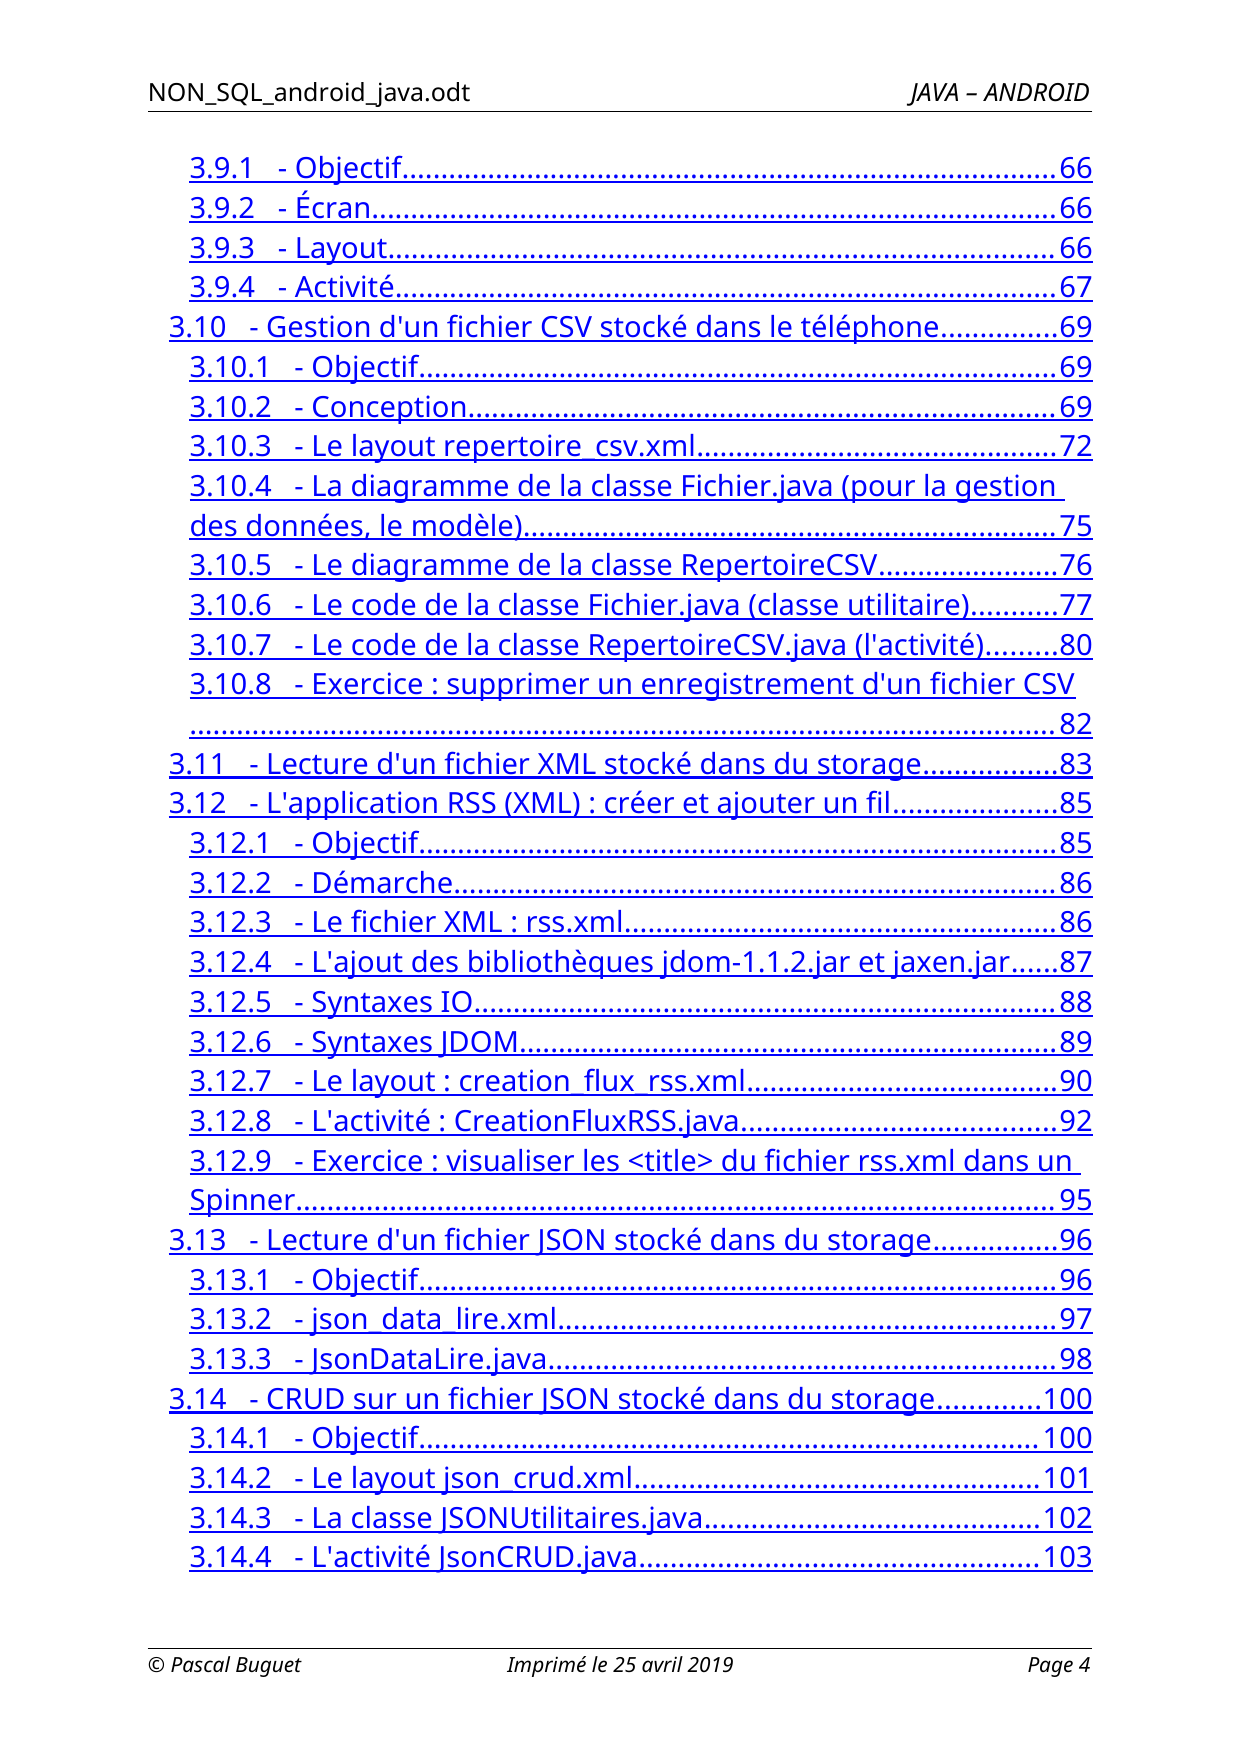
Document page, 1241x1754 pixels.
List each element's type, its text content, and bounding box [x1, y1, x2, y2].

text [189, 1493, 1092, 1497]
text 3.10.1 - Objectif 69 [189, 346, 1092, 380]
text [189, 977, 1092, 981]
text 3.13.1 - Objectif 96 [189, 1259, 1092, 1293]
text [189, 937, 1092, 941]
text [189, 1136, 1092, 1140]
text [189, 461, 1092, 465]
text 3.14.1 - Objectif 100 [189, 1418, 1092, 1451]
text 3.10 - Gestion d'un fichier CSV stocké dans le téléphone 69 [168, 306, 1092, 340]
text 3.10.2 - Conception 69 [189, 386, 1092, 419]
text [189, 660, 1092, 664]
text 3.9.1 - Objectif 66 [189, 148, 1092, 181]
text 3.12.9 - Exercice : visualiser les <title> du fichier rss.xml dans un Spinner 95 [189, 1140, 1092, 1213]
text [189, 1056, 1092, 1061]
text [168, 341, 1092, 346]
text 3.14 - CRUD sur un fichier JSON stocké dans du storage 100 [168, 1378, 1092, 1411]
text 3.10.5 - Le diagramme de la classe RepertoireCSV 76 [189, 544, 1092, 578]
text [189, 620, 1092, 624]
text 3.14.4 - L'activité JsonCRUD.java 103 [189, 1537, 1092, 1570]
text 3.10.7 - Le code de la classe RepertoireCSV.java (l'activité) 80 [189, 624, 1092, 658]
text [189, 1215, 1092, 1219]
text [189, 739, 1092, 743]
text [189, 1017, 1092, 1021]
text 3.12.6 - Syntaxes JDOM 89 [189, 1021, 1092, 1054]
text 3.11 - Lecture d'un fichier XML stocké dans du storage 83 [168, 743, 1092, 776]
text [189, 1453, 1092, 1457]
text [189, 580, 1092, 584]
text 3.13 - Lecture d'un fichier JSON stocké dans du storage 96 [168, 1219, 1092, 1253]
text [189, 263, 1092, 267]
text [168, 817, 1092, 822]
text 3.12.8 - L'activité : CreationFluxRSS.java 92 [189, 1100, 1092, 1134]
text [189, 1295, 1092, 1299]
text [189, 858, 1092, 862]
text [168, 1412, 1092, 1418]
text 3.10.3 - Le layout repertoire_csv.xml 72 [189, 426, 1092, 459]
text [168, 777, 1092, 783]
text 3.12.3 - Le fichier XML : rss.xml 86 [189, 902, 1092, 935]
text 3.14.2 - Le layout json_crud.xml 101 [189, 1457, 1092, 1491]
text 3.12.2 - Démarche 86 [189, 862, 1092, 896]
text 3.9.3 - Layout 66 [189, 227, 1092, 261]
text 3.12.5 - Syntaxes IO 88 [189, 981, 1092, 1015]
text 3.10.6 - Le code de la classe Fichier.java (classe utilitaire) 77 [189, 584, 1092, 618]
text [189, 302, 1092, 306]
text 3.14.3 - La classe JSONUtilitaires.java 102 [189, 1497, 1092, 1531]
text 3.10.8 - Exercice : supprimer un enregistrement d'un fichier CSV 82 [189, 664, 1092, 737]
text [189, 898, 1092, 902]
text 3.12.7 - Le layout : creation_flux_rss.xml 90 [189, 1061, 1092, 1094]
text 3.13.2 - json_data_lire.xml 97 [189, 1299, 1092, 1332]
text 3.13.3 - JsonDataLire.java 98 [189, 1338, 1092, 1372]
text [189, 421, 1092, 426]
text [189, 1374, 1092, 1378]
text 3.9.4 - Activité 67 [189, 267, 1092, 300]
text [189, 223, 1092, 227]
text 3.12.1 - Objectif 85 [189, 822, 1092, 856]
text [189, 1096, 1092, 1100]
text [189, 1334, 1092, 1338]
text [189, 1572, 1092, 1576]
text 3.9.2 - Écran 66 [189, 187, 1092, 221]
text [189, 382, 1092, 386]
text 3.10.4 - La diagramme de la classe Fichier.java (pour la gestion des données, le modèle) 75 [189, 465, 1092, 538]
text 3.12.4 - L'ajout des bibliothèques jdom-1.1.2.jar et jaxen.jar 87 [189, 941, 1092, 975]
text [168, 1254, 1092, 1259]
text [189, 540, 1092, 544]
text 3.12 - L'application RSS (XML) : créer et ajouter un fil 85 [168, 783, 1092, 816]
text [189, 1533, 1092, 1537]
text [189, 183, 1092, 187]
